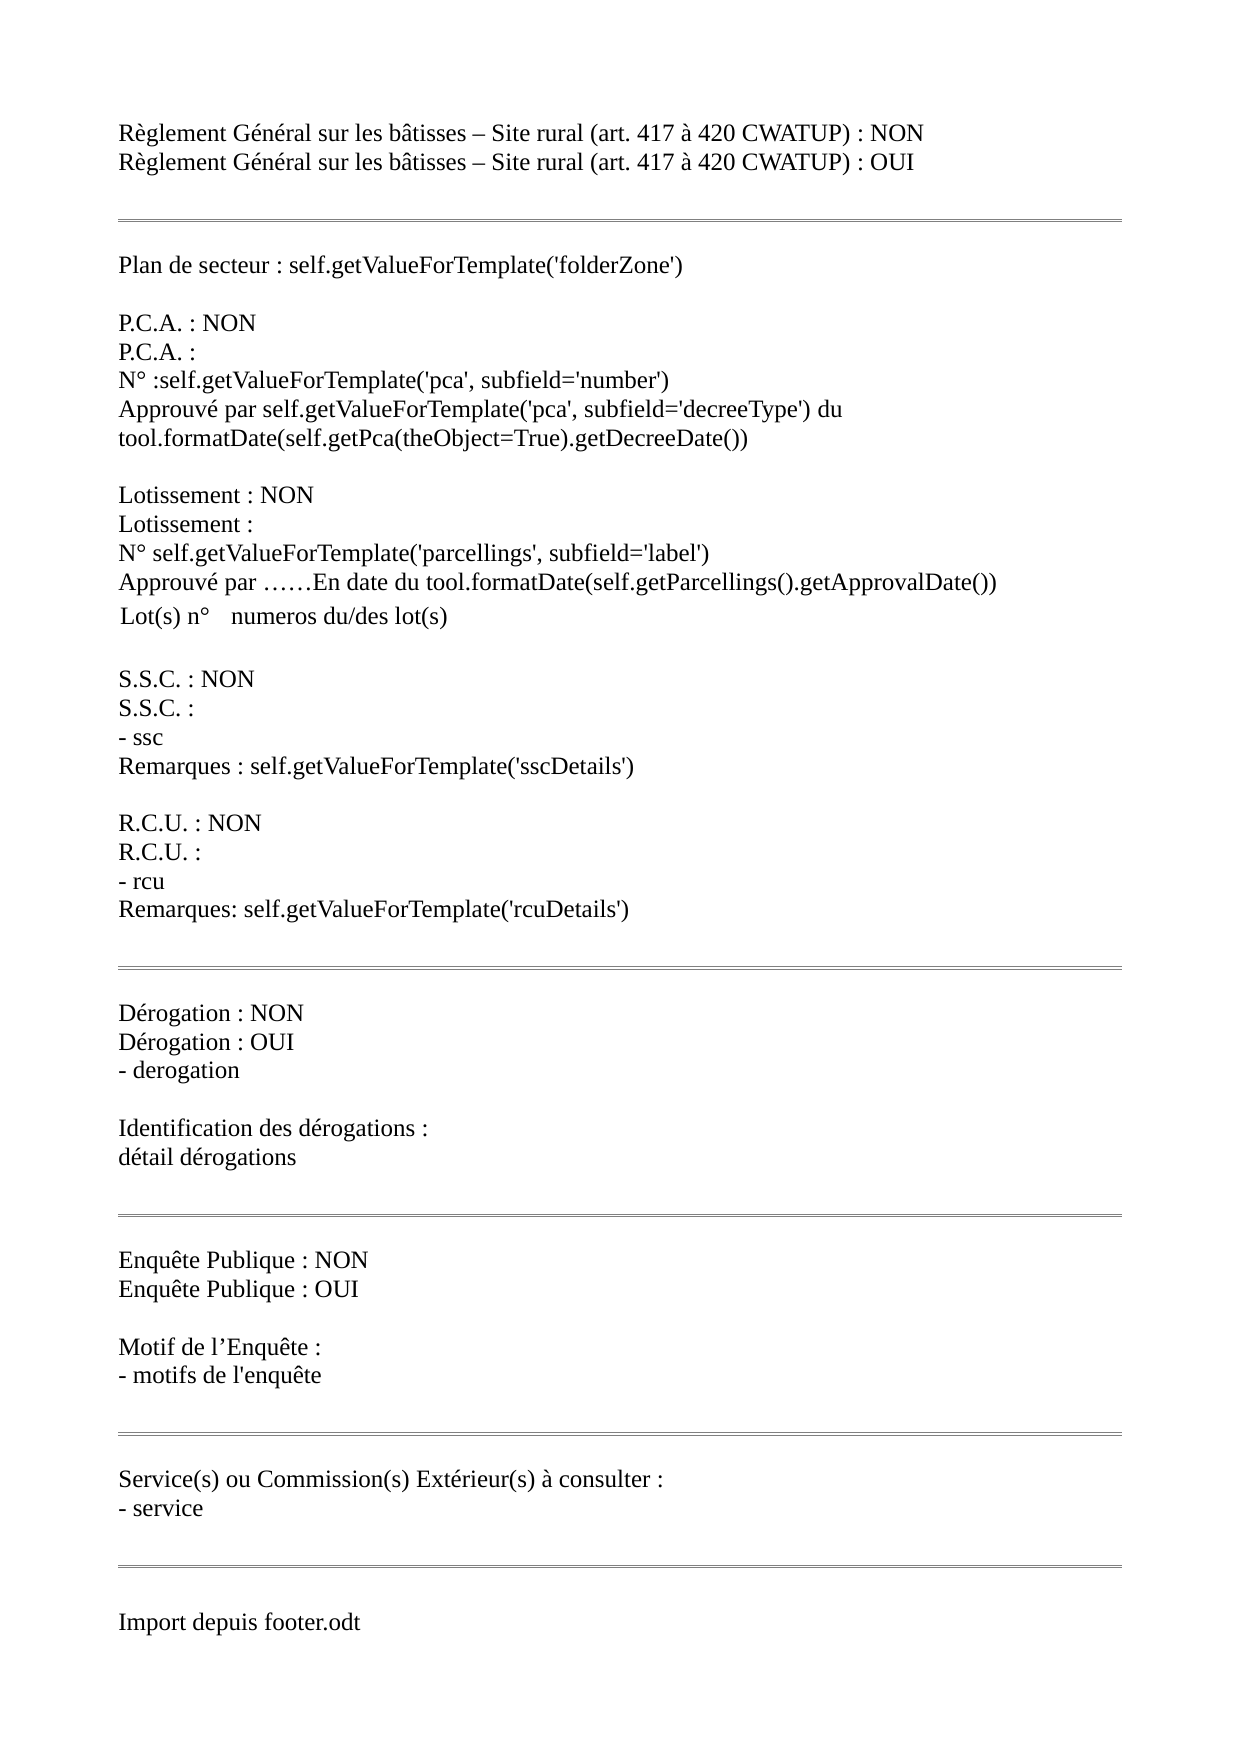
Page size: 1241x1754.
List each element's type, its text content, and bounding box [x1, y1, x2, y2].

text S.S.C. : [118, 693, 1122, 722]
text Règlement Général sur les bâtisses – Site rural (art. 417 à 420 CWATUP) : NON [118, 118, 1122, 147]
text R.C.U. : [118, 837, 1122, 866]
table_header numeros du/des lot(s) [219, 596, 1123, 636]
text Identification des dérogations : [118, 1084, 1122, 1142]
text P.C.A. : N° :self.getValueForTemplate('pca', subfield='number') Approuvé par self.getValueForTemplate('pca', subfield='decreeType') du tool.formatDate(self.getPca(theObject=True).getDecreeDate()) [118, 337, 1122, 452]
text - service [118, 1493, 1122, 1522]
text Dérogation : OUI [118, 1027, 1122, 1056]
text détail dérogations [118, 1142, 1122, 1171]
text P.C.A. : NON [118, 308, 1122, 337]
text Remarques : self.getValueForTemplate('sscDetails') [118, 751, 1122, 779]
text Service(s) ou Commission(s) Extérieur(s) à consulter : [118, 1464, 1122, 1493]
text - motifs de l'enquête [118, 1361, 1122, 1389]
text Enquête Publique : NON [118, 1246, 1122, 1274]
text R.C.U. : NON [118, 808, 1122, 837]
text - ssc [118, 722, 1122, 751]
text - derogation [118, 1056, 1122, 1084]
text S.S.C. : NON [118, 664, 1122, 693]
text Plan de secteur : self.getValueForTemplate('folderZone') [118, 251, 1122, 279]
text Remarques: self.getValueForTemplate('rcuDetails') [118, 894, 1122, 923]
text Lotissement : N° self.getValueForTemplate('parcellings', subfield='label') Approuvé par ……En date du tool.formatDate(self.getParcellings().getApprovalDate()) [118, 509, 1122, 596]
text Dérogation : NON [118, 998, 1122, 1027]
text Enquête Publique : OUI Motif de l’Enquête : [118, 1274, 1122, 1361]
text Règlement Général sur les bâtisses – Site rural (art. 417 à 420 CWATUP) : OUI [118, 147, 1122, 176]
table_header Lot(s) n° [114, 596, 219, 636]
text Lotissement : NON [118, 481, 1122, 509]
text - rcu [118, 866, 1122, 894]
